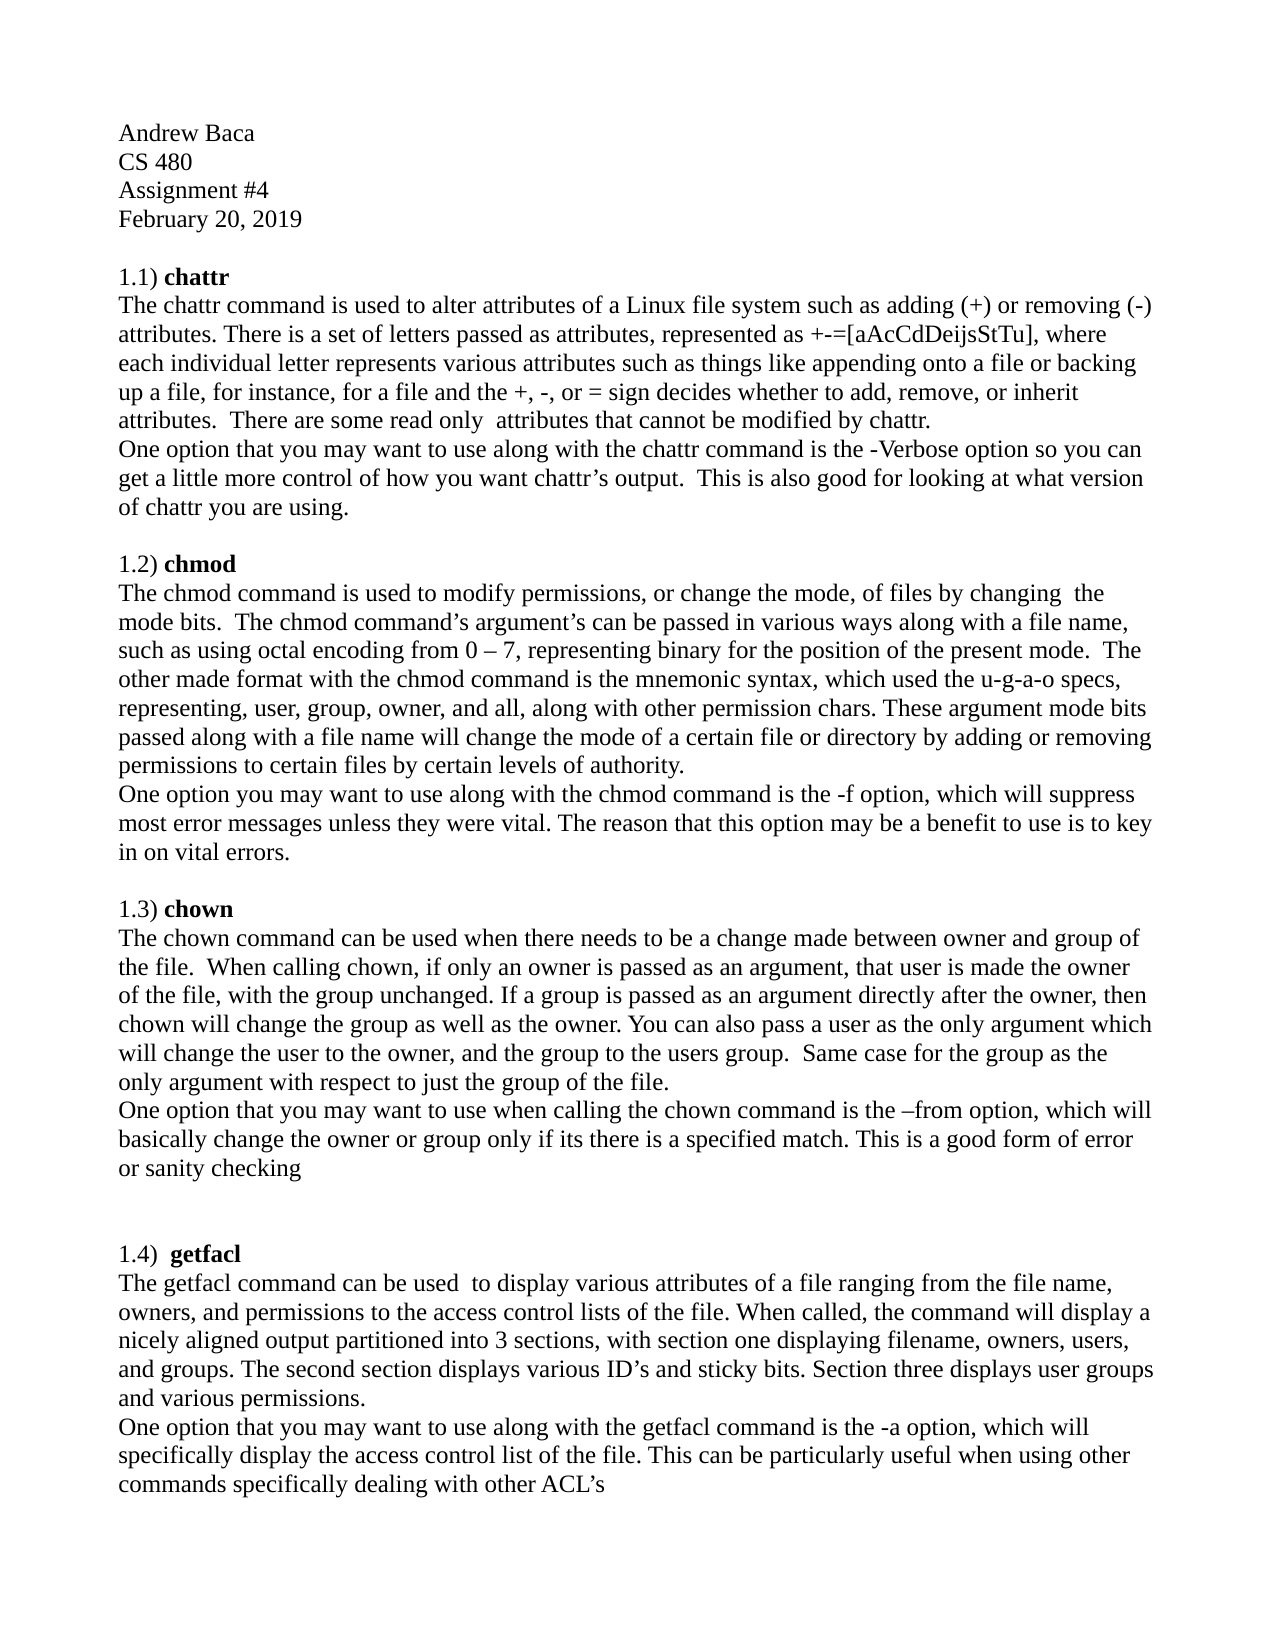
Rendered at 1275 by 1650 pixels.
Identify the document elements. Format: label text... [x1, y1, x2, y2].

text The chattr command is used to alter attributes of a Linux file system such as adding (+) or removing (-) attributes. There is a set of letters passed as attributes, represented as +-=[aAcCdDeijsStTu], where each individual letter represents various attributes such as things like appending onto a file or backing up a file, for instance, for a file and the +, -, or = sign decides whether to add, remove, or inherit attributes. There are some read only attributes that cannot be modified by chattr. [118, 291, 1157, 434]
text 1.1) chattr [118, 262, 1157, 291]
text 1.4) getfacl [118, 1239, 1157, 1268]
text The getfacl command can be used to display various attributes of a file ranging from the file name, owners, and permissions to the access control lists of the file. When called, the command will display a nicely aligned output partitioned into 3 sections, with section one displaying filename, owners, users, and groups. The second section displays various ID’s and sticky bits. Section three displays user groups and various permissions. [118, 1268, 1157, 1412]
text February 20, 2019 [118, 204, 1157, 233]
text The chmod command is used to modify permissions, or change the mode, of files by changing the mode bits. The chmod command’s argument’s can be passed in various ways along with a file name, such as using octal encoding from 0 – 7, representing binary for the position of the present mode. The other made format with the chmod command is the mnemonic syntax, which used the u-g-a-o specs, representing, user, group, owner, and all, along with other permission chars. These argument mode bits passed along with a file name will change the mode of a certain file or directory by adding or removing permissions to certain files by certain levels of authority. [118, 578, 1157, 779]
text Andrew Baca [118, 118, 1157, 147]
text 1.2) chmod [118, 549, 1157, 578]
text One option that you may want to use when calling the chown command is the –from option, which will basically change the owner or group only if its there is a specified match. This is a good form of error or sanity checking [118, 1096, 1157, 1182]
text CS 480 [118, 147, 1157, 176]
text 1.3) chown [118, 894, 1157, 923]
text One option that you may want to use along with the chattr command is the -Verbose option so you can get a little more control of how you want chattr’s output. This is also good for looking at what version of chattr you are using. [118, 434, 1157, 521]
text One option that you may want to use along with the getfacl command is the -a option, which will specifically display the access control list of the file. This can be particularly useful when using other commands specifically dealing with other ACL’s [118, 1412, 1157, 1498]
text One option you may want to use along with the chmod command is the -f option, which will suppress most error messages unless they were vital. The reason that this option may be a benefit to use is to key in on vital errors. [118, 779, 1157, 866]
text The chown command can be used when there needs to be a change made between owner and group of the file. When calling chown, if only an owner is passed as an argument, that user is made the owner of the file, with the group unchanged. If a group is passed as an argument directly after the owner, then chown will change the group as well as the owner. You can also pass a user as the only argument which will change the user to the owner, and the group to the users group. Same case for the group as the only argument with respect to just the group of the file. [118, 923, 1157, 1096]
text Assignment #4 [118, 176, 1157, 204]
